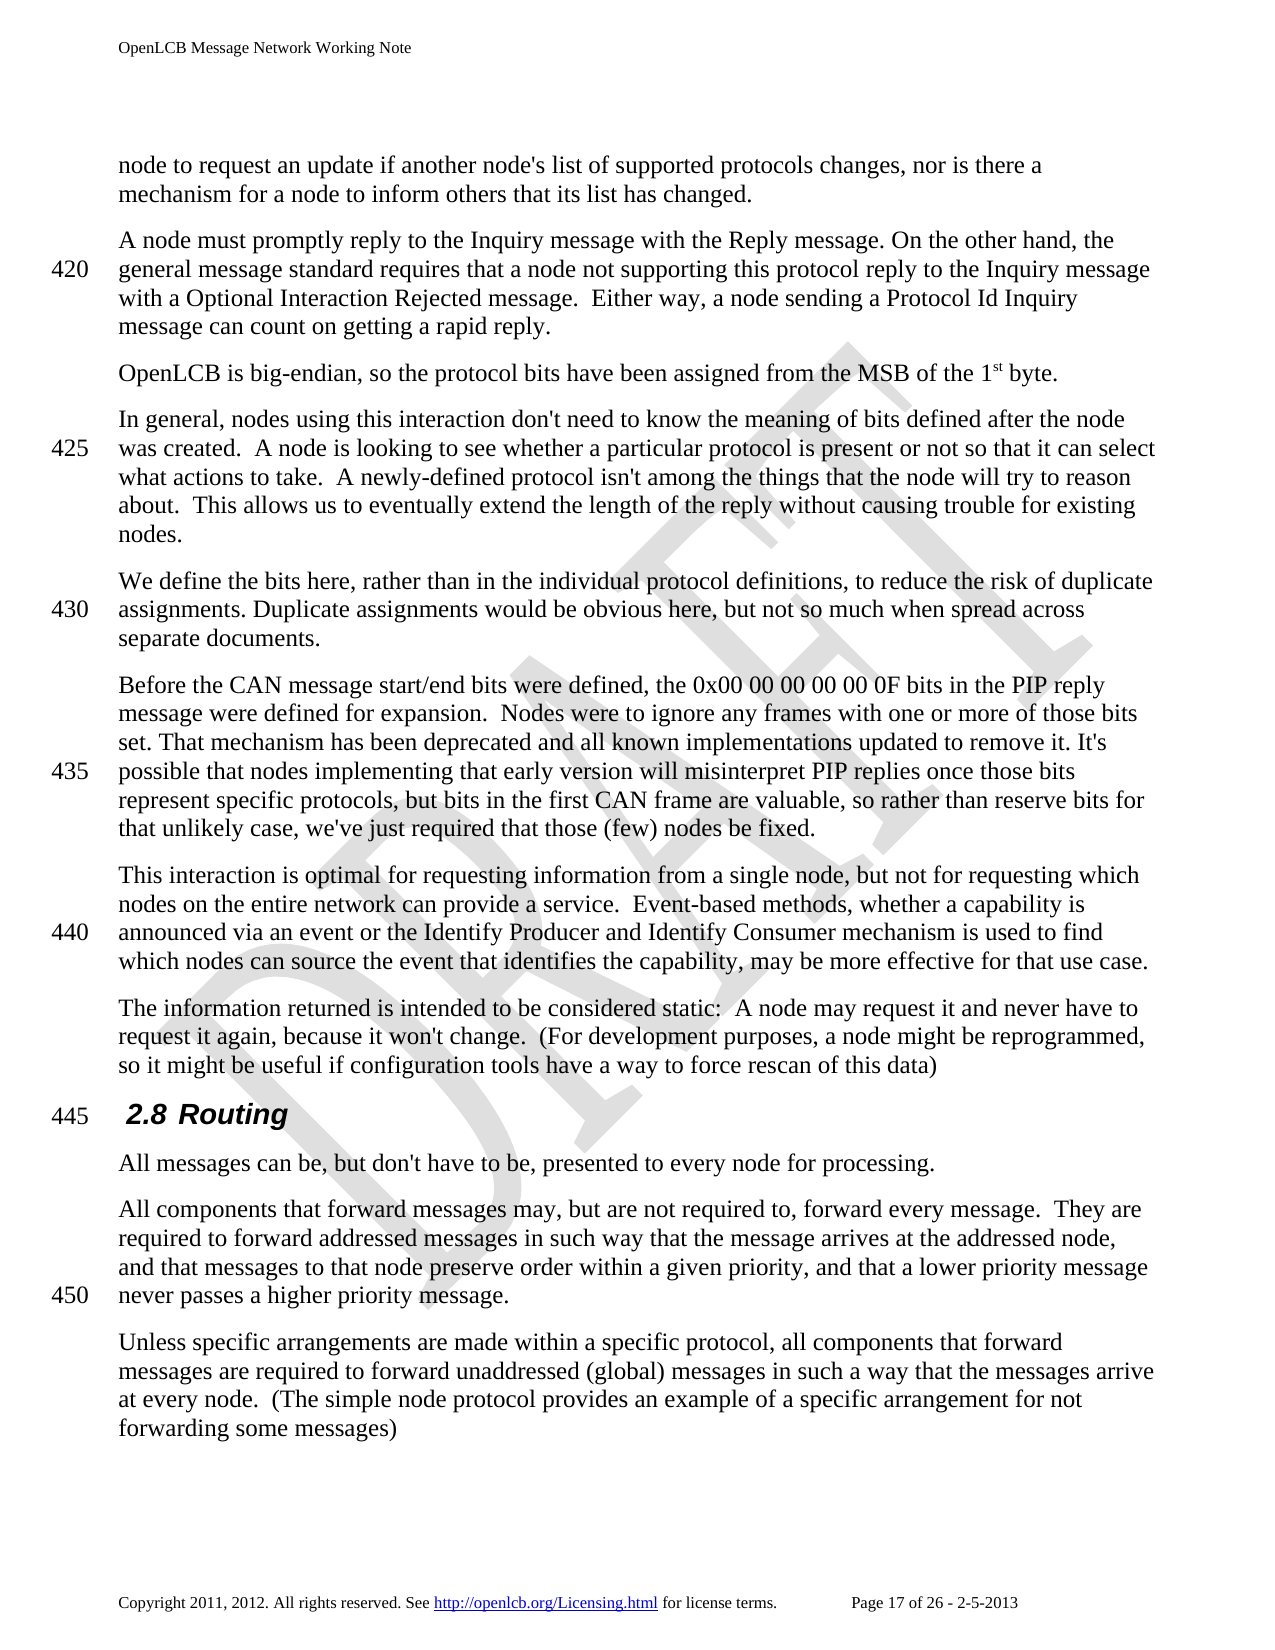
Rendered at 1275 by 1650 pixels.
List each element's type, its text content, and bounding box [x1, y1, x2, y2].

text Before the CAN message start/end bits were defined, the 0x00 00 00 00 00 0F bits in the PIP reply message were defined for expansion. Nodes were to ignore any frames with one or more of those bits set. That mechanism has been deprecated and all known implementations updated to remove it. It's possible that nodes implementing that early version will misinterpret PIP replies once those bits represent specific protocols, but bits in the first CAN frame are valuable, so rather than reserve bits for that unlikely case, we've just required that those (few) nodes be fixed. [798, 670, 1157, 842]
text The information returned is intended to be considered static: A node may request it and never have to request it again, because it won't change. (For development purposes, a node might be reprogrammed, so it might be useful if configuration tools have a way to force rescan of this data) [502, 993, 1157, 1079]
subtitle Routing [610, 1097, 1157, 1130]
text All components that forward messages may, but are not required to, forward every message. They are required to forward addressed messages in such way that the message arrives at the addressed node, and that messages to that node preserve order within a given priority, and that a lower priority message never passes a higher priority message. [118, 1194, 429, 1309]
text We define the bits here, rather than in the individual protocol definitions, to reduce the risk of duplicate assignments. Duplicate assignments would be obvious here, but not so much when spread across separate documents. [669, 566, 1013, 652]
text node to request an update if another node's list of supported protocols changes, nor is there a mechanism for a node to inform others that its list has changed. [118, 150, 1157, 207]
text This interaction is optimal for requesting information from a single node, but not for requesting which nodes on the entire network can provide a service. Event-based methods, whether a capability is announced via an event or the Identify Producer and Identify Consumer mechanism is used to find which nodes can source the event that identifies the capability, may be more effective for that use case. [670, 860, 1157, 975]
text In general, nodes using this interaction don't need to know the meaning of bits defined after the node was created. A node is looking to see whether a particular protocol is present or not so that it can select what actions to take. A newly-defined protocol isn't among the things that the node will try to reason about. This allows us to eventually extend the length of the reply without causing trouble for existing nodes. [118, 404, 909, 548]
text OpenLCB is big-endian, so the protocol bits have been assigned from the MSB of the 1st byte. [118, 358, 830, 387]
text Before the CAN message start/end bits were defined, the 0x00 00 00 00 00 0F bits in the PIP reply message were defined for expansion. Nodes were to ignore any frames with one or more of those bits set. That mechanism has been deprecated and all known implementations updated to remove it. It's possible that nodes implementing that early version will misinterpret PIP replies once those bits represent specific protocols, but bits in the first CAN frame are valuable, so rather than reserve bits for that unlikely case, we've just required that those (few) nodes be fixed. [118, 670, 623, 842]
text We define the bits here, rather than in the individual protocol definitions, to reduce the risk of duplicate assignments. Duplicate assignments would be obvious here, but not so much when spread across separate documents. [118, 566, 712, 652]
text In general, nodes using this interaction don't need to know the meaning of bits defined after the node was created. A node is looking to see whether a particular protocol is present or not so that it can select what actions to take. A newly-defined protocol isn't among the things that the node will try to reason about. This allows us to eventually extend the length of the reply without causing trouble for existing nodes. [815, 404, 1157, 548]
text This interaction is optimal for requesting information from a single node, but not for requesting which nodes on the entire network can provide a service. Event-based methods, whether a capability is announced via an event or the Identify Producer and Identify Consumer mechanism is used to find which nodes can source the event that identifies the capability, may be more effective for that use case. [366, 860, 515, 975]
text This interaction is optimal for requesting information from a single node, but not for requesting which nodes on the entire network can provide a service. Event-based methods, whether a capability is announced via an event or the Identify Producer and Identify Consumer mechanism is used to find which nodes can source the event that identifies the capability, may be more effective for that use case. [512, 860, 715, 975]
subtitle Routing [118, 1097, 279, 1130]
text OpenLCB is big-endian, so the protocol bits have been assigned from the MSB of the 1st byte. [866, 358, 1157, 387]
text All components that forward messages may, but are not required to, forward every message. They are required to forward addressed messages in such way that the message arrives at the addressed node, and that messages to that node preserve order within a given priority, and that a lower priority message never passes a higher priority message. [431, 1194, 1157, 1309]
subtitle Routing [487, 1097, 584, 1130]
text A node must promptly reply to the Inquiry message with the Reply message. On the other hand, the general message standard requires that a node not supporting this protocol reply to the Inquiry message with a Optional Interaction Rejected message. Either way, a node sending a Protocol Id Inquiry message can count on getting a rapid reply. [118, 225, 1157, 340]
text The information returned is intended to be considered static: A node may request it and never have to request it again, because it won't change. (For development purposes, a node might be reprogrammed, so it might be useful if configuration tools have a way to force rescan of this data) [211, 993, 431, 1079]
text Unless specific arrangements are made within a specific protocol, all components that forward messages are required to forward unaddressed (global) messages in such a way that the messages arrive at every node. (The simple node protocol provides an example of a specific arrangement for not forwarding some messages) [118, 1327, 1157, 1442]
text All messages can be, but don't have to be, presented to every node for processing. [344, 1148, 493, 1177]
text This interaction is optimal for requesting information from a single node, but not for requesting which nodes on the entire network can provide a service. Event-based methods, whether a capability is announced via an event or the Identify Producer and Identify Consumer mechanism is used to find which nodes can source the event that identifies the capability, may be more effective for that use case. [118, 860, 438, 975]
text Before the CAN message start/end bits were defined, the 0x00 00 00 00 00 0F bits in the PIP reply message were defined for expansion. Nodes were to ignore any frames with one or more of those bits set. That mechanism has been deprecated and all known implementations updated to remove it. It's possible that nodes implementing that early version will misinterpret PIP replies once those bits represent specific protocols, but bits in the first CAN frame are valuable, so rather than reserve bits for that unlikely case, we've just required that those (few) nodes be fixed. [557, 711, 701, 842]
text The information returned is intended to be considered static: A node may request it and never have to request it again, because it won't change. (For development purposes, a node might be reprogrammed, so it might be useful if configuration tools have a way to force rescan of this data) [390, 993, 542, 1079]
text Before the CAN message start/end bits were defined, the 0x00 00 00 00 00 0F bits in the PIP reply message were defined for expansion. Nodes were to ignore any frames with one or more of those bits set. That mechanism has been deprecated and all known implementations updated to remove it. It's possible that nodes implementing that early version will misinterpret PIP replies once those bits represent specific protocols, but bits in the first CAN frame are valuable, so rather than reserve bits for that unlikely case, we've just required that those (few) nodes be fixed. [553, 670, 882, 842]
text The information returned is intended to be considered static: A node may request it and never have to request it again, because it won't change. (For development purposes, a node might be reprogrammed, so it might be useful if configuration tools have a way to force rescan of this data) [118, 993, 232, 1079]
text All messages can be, but don't have to be, presented to every node for processing. [118, 1148, 330, 1177]
subtitle Routing [293, 1097, 472, 1130]
text We define the bits here, rather than in the individual protocol definitions, to reduce the risk of duplicate assignments. Duplicate assignments would be obvious here, but not so much when spread across separate documents. [970, 566, 1157, 652]
text All messages can be, but don't have to be, presented to every node for processing. [515, 1148, 1157, 1177]
